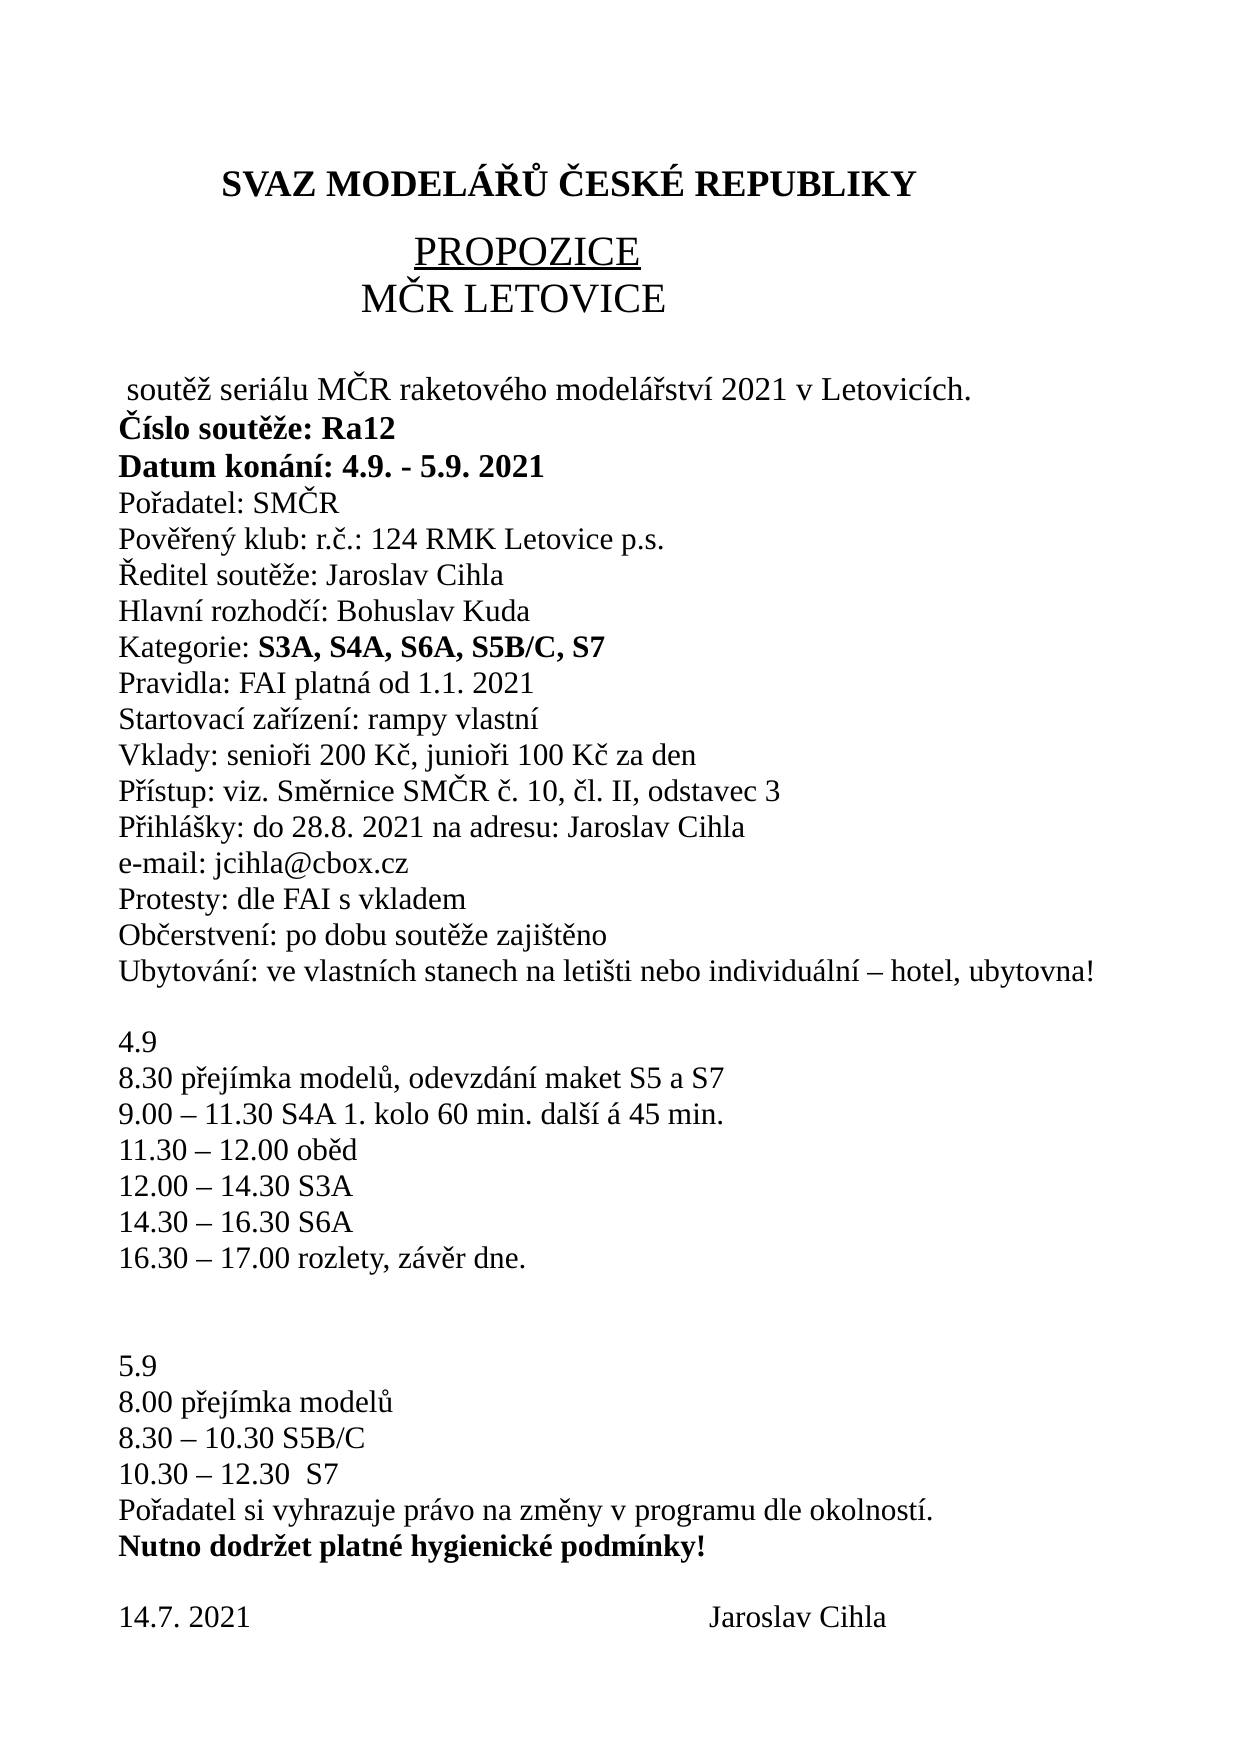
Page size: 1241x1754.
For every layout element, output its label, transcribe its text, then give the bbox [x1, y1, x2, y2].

text Pravidla: FAI platná od 1.1. 2021 [118, 664, 1122, 700]
text 16.30 – 17.00 rozlety, závěr dne. [118, 1239, 1122, 1275]
text 8.00 přejímka modelů [118, 1383, 1122, 1419]
text e-mail: jcihla@cbox.cz [118, 844, 1122, 880]
text 4.9 [118, 1024, 1122, 1060]
text MČR LETOVICE [118, 274, 1122, 322]
text 12.00 – 14.30 S3A [118, 1167, 1122, 1203]
text 14.7. 2021 Jaroslav Cihla [118, 1599, 1122, 1635]
text soutěž seriálu MČR raketového modelářství 2021 v Letovicích. [118, 370, 1122, 408]
text Startovací zařízení: rampy vlastní [118, 700, 1122, 736]
text Přístup: viz. Směrnice SMČR č. 10, čl. II, odstavec 3 [118, 772, 1122, 808]
text SVAZ MODELÁŘŮ ČESKÉ REPUBLIKY [118, 161, 1122, 204]
text 5.9 [118, 1347, 1122, 1383]
text Ubytování: ve vlastních stanech na letišti nebo individuální – hotel, ubytovna! [118, 952, 1122, 988]
text 10.30 – 12.30 S7 [118, 1455, 1122, 1491]
text Protesty: dle FAI s vkladem [118, 880, 1122, 916]
text Pořadatel si vyhrazuje právo na změny v programu dle okolností. [118, 1491, 1122, 1527]
text 8.30 – 10.30 S5B/C [118, 1419, 1122, 1455]
text Kategorie: S3A, S4A, S6A, S5B/C, S7 [118, 628, 1122, 664]
text Vklady: senioři 200 Kč, junioři 100 Kč za den [118, 736, 1122, 772]
text PROPOZICE [118, 226, 1122, 274]
text Pověřený klub: r.č.: 124 RMK Letovice p.s. [118, 521, 1122, 557]
text Přihlášky: do 28.8. 2021 na adresu: Jaroslav Cihla [118, 808, 1122, 844]
text Ředitel soutěže: Jaroslav Cihla [118, 557, 1122, 592]
text Nutno dodržet platné hygienické podmínky! [118, 1527, 1122, 1563]
text Datum konání: 4.9. - 5.9. 2021 [118, 446, 1122, 485]
text 8.30 přejímka modelů, odevzdání maket S5 a S7 [118, 1060, 1122, 1096]
text 14.30 – 16.30 S6A [118, 1203, 1122, 1239]
text Hlavní rozhodčí: Bohuslav Kuda [118, 592, 1122, 628]
text Pořadatel: SMČR [118, 485, 1122, 521]
text 11.30 – 12.00 oběd [118, 1132, 1122, 1167]
text 9.00 – 11.30 S4A 1. kolo 60 min. další á 45 min. [118, 1096, 1122, 1132]
text Číslo soutěže: Ra12 [118, 408, 1122, 446]
text Občerstvení: po dobu soutěže zajištěno [118, 916, 1122, 952]
